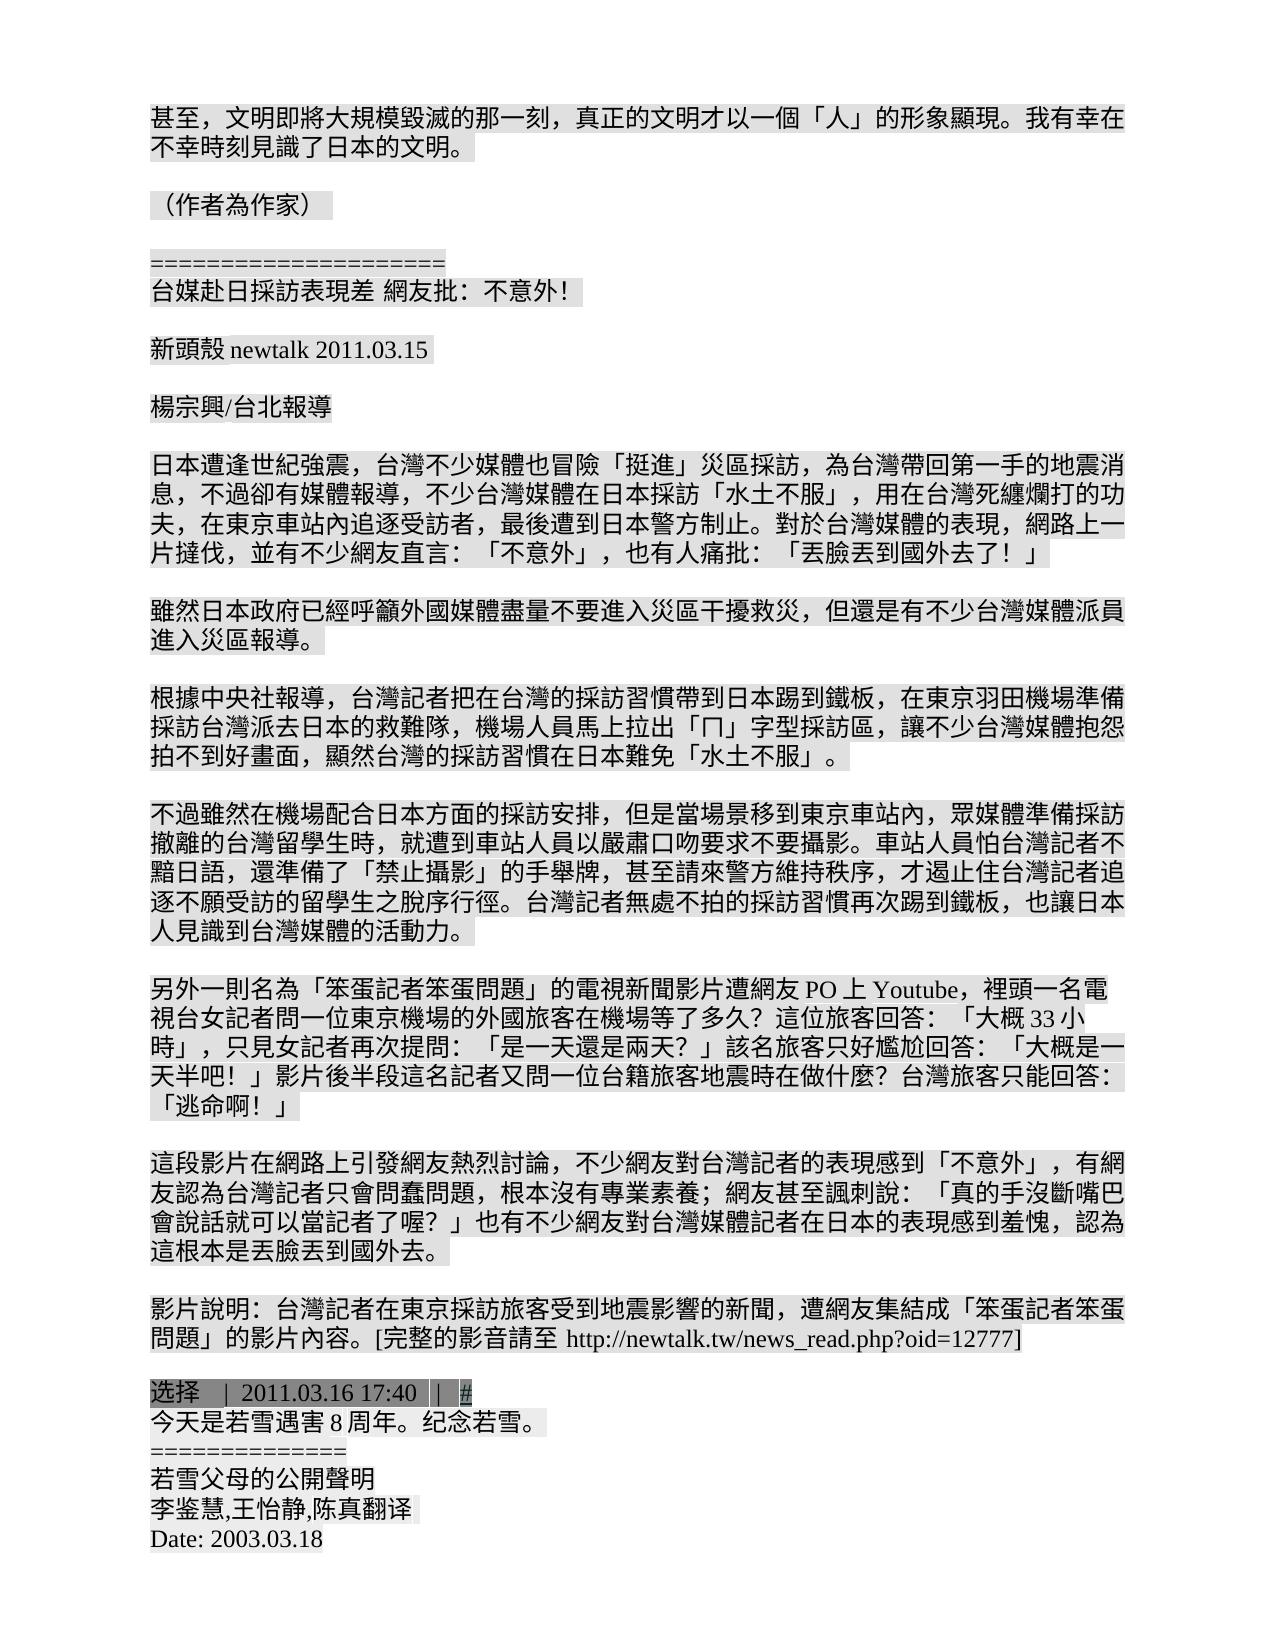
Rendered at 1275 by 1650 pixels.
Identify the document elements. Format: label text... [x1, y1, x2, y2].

text 今天是若雪遇害8周年。纪念若雪。 ============== 若雪父母的公開聲明 李鉴慧,王怡静,陈真翻译 Date: 2003.03.18 [150, 1408, 1125, 1553]
text 做為一個嚮往野蠻的現代人,對於馴化總是帶點排斥,例如像英國那樣的井然有序按步就班,一切都在計劃中,實在有點令人那個. 忘了是哪位英國人說的了(搞不好是我自己說的),英國人連要不要感動恐怕都得依規定辦事. 天啊,真可怕(或天啊好爽),我該尖叫嗎? 這事實上由不得我,尖叫或不尖叫,that is the question. 但馴化的反面理應是類似印度那樣的 "自然" 社會,而絕對不是像台灣這樣的一種窩囊猥瑣躁動自私毫無規矩. 每出門一次,移民之心就加強一分,每天跟這一堆自私躁動的人渣相聚於小島上,實在苦不堪言. 最近給車子保了兩千五百萬的第三責任險,因為活著沒出事是僥倖,撞車或被車撞恐怕才是註定早晚會發生的事. 好好的路他不好好開,偏要衝要搶要逼迫你超速. 除非他精神失常根本缺乏認知判斷能力,或是他家正好有人需要CPR,否則實在沒有理由要那樣子開車或騎車. 在英國開車,每天忙著揮手感謝或比大拇指,因為大家都在忙著讓路,你讓我,我讓你,看誰最會讓;有時在繁忙的十字路口讓路讓到都沒有車子敢動,全停了下來,因為分不清誰在讓誰了. 但在台灣開車卻不是忙著比大拇指讚美或感謝其他駕駛人,而是忙著比中指. 不過當然是偷偷比,萬一讓對方看到你比中指,就有可能會被砍被揍被砸車. 在英國十年,我不曾見過一場車禍,在台灣我一年見到的車禍少說也有50次到100 次,差不多是平均一個禮拜就會見到一次至兩次,而且往往伴隨武打場面. 過去有人說,要看一個國家的文明,要先看他的公共廁所;但我倒覺得這樣看不準;不妨看人們怎麼說話怎麼開車,恐怕還要更加準確許多. 你看,一堆日本人或一堆英國人共處一室,例如車站或車廂內或餐廳,往往安靜得連呼吸都不敢太大聲,深怕打擾別人. 但在台灣或只要有同胞出沒的地方,人不用很多,有時只要兩個就足以讓你痛不欲生,強迫你收聽他家大大小小每件事以及每句對話. 這樣一種民族,稍有不順便哭天搶地,彷彿天崩地裂;只不過是鼻屎大的一點事,也往往表現得好像天大地大那樣非得眾人為之臣服或全世界都該聆聽並且為之垂淚為之彌補為之開河開路不可. 我對文明深度有著這樣一種理解,個人越顯得渺小越是安靜而微不足道,文明就越是深厚. 在這個意義上,印度是偉大的,德國日本英國當然也是,他們不會以為個人的痛苦重要到需要經常去打擾別人,更不用說動輒哭天搶地或爭先恐後哭爸哭母. 平常在公共場所,不管是在什麼地方,我只要讓旁人聽見我講話的聲音或內容,我就會覺得羞愧萬分很可恥. 畢竟一個人實在沒有什麼重要的事會重要到需要去干擾一個陌生人的耳根清靜. 出於歷史上大屠殺與侵略中國的因素,我非常討厭日本這個國家,但我從來不曾因此失去對於這個民族的尊敬; 相反地,我對於中國懷有很深的同胞之情,但我對於華人這個民族卻缺乏敬意;除了鈔票數量崛起,我真的不知道中國還崛起了什麼. 海嘯摧毀萬物,力量很大,但或許仍然還是有著一種無聲無息的力量,默然之間,似乎要比海嘯還要強大. 陳真2011. 03.16.(若雪紀念日) ====================== 司馬觀點：不會哭的日本人（江春男） 蘋果日報2011年 03月16日 從日本千葉到仙台和宮城長達400公里公路上，汽車排成長龍，人人急著回家尋找親人，但不管心情如何焦慮，沒有人插隊或超速，加油站採取限量供應，排隊1、2小時只能買到10公升汽油，限量供應飲用水的學校，限量出售礦泉水的超市，限時開放的公廁，到處可見排數百公尺人群，一切都在等待和忍耐。 法律禁給人添麻煩 避難所一名婦人請求援助時，沒有呼喊，她只低著頭說：「我聯絡不到我的丈夫。」日本人從小就被教育不要打擾別人，不要麻煩別人，日本47個都道府縣制定了「防止打擾條例」，用法律禁止「給別人添麻煩的行為」，地鐵廣播整天都在播放請不要伸腿以免妨礙別人的內容。 三年前韓國釜山射擊場火災導致10名日本旅客遇難，來到釜山的家屬們沒有大聲痛哭，只是跪地低聲啜泣，他們認為表露自己的悲痛會打擾別人，所以日本葬禮很安靜，安靜也代表尊嚴。2004年一名日本人被伊拉克激進組織綁架，輿論一片擔憂，最後他慘遭殺害，他的家人發表聲明說：「對不起，給大家添麻煩了。」 堅忍成為自強動力 讓別人不快，讓別人擔心，讓別人操心，都屬於給人添麻煩範圍，日本小學生的「社會生活教育」第一章第一節就有「不給人添麻煩」這句話。在喪禮上沒哭聲，因為哭會讓人擔心，給別人添麻煩。 先前日本新潟縣發生6.8地震，僅次於阪神大地震，死亡65人，一名兩歲的孩子和媽媽被壓在岩石下面，日本全國為此焦急，孩子的奶奶接受電視採訪時說：「我們正在等候孩子和他的媽媽平安回來，對不起，給大家添了麻煩。」 日本人永遠默默承受苦難，不會哭出來，這在心理學上也許是不健康的，但這種自制、克己、堅忍，也是大和民族自強不息的動力。 ============ 胡晴舫：人在東京大地震 (節錄) 【聯合報╱胡晴舫】 2011.03.14 07:23 pm 車站 靜如教堂 東京各大樓即刻開放空間，供應茶水毛毯，讓民眾入內避難，便利商店免費提供飲食，商家主動在門口擺上熱湯。夜幕降臨，溫度驟降，有些災區下起雪來。沒有了大眾運輸，許多東京上班族嘗試在寒夜徒步回家，六本木到新宿一小時，到橫濱大約八小時。全城塞車，車燈閃亮如聖誕燈飾，不聞一聲喇叭。兩旁夾道魚貫人群，井然有序，不推不擠，好像剛從武道場散場回家的演唱會觀眾。 渋谷車站前擠滿回不了家的群眾，巴士停駛，地鐵站鐵門拉下，一向把手機當身體器官般依賴的東京人在公共電話前大排長龍，等著跟家人報平安。沒人掄起拳頭敲打鐵門，沒人哭泣喊叫，沒人趁機大發政治議論。縱使滿坑滿谷都是人，那個夜晚，平時吵雜震天的渋谷車站卻安靜得有如一座露天教堂。 百貨公司走道坐滿了避難民眾，有的吃麵包，有的讀雜誌，有的閉目，儘管餘震不斷，臉上肌肉不動，也不出聲，各自安頓下來，準備漫漫長夜。高掛渋谷街頭的電視畫面映出遭海嘯夷成平地的臨海村鎮，漁船赫然矗立路中央，市公所不見了，汽車跑上屋頂，煉油廠鎮夜大火燒不歇，燃亮了本應隨著日落沉入黑暗的大海。 搬來東京近一年，我承認個人對日本社會一直有點意見，小到女性冬日為求時髦競穿皮草，市面販賣海豚肉，大到階級觀念、種族歧見、世代正義、性別意識等，尤其東京，就像巴黎、倫敦，對付窮人以及外地人沒有一點好臉色。作點露骨懺情，我的態度傾向太宰治，暗地有點「若你們說做人就得這樣，那從此請別把我算作人」的倔強。當規模九點零強震發生，政府單位第一時間就位救災，企業慷慨襄助，人民自發互助，一切悶不吭聲卻迅速進行，他們的冷靜自持卻令人由衷折服。 不幸 彰顯文明 不由得，我這個誓不為人的下流人也要讚嘆，這是貨真價實的文明。文明不祇是蓋幾座歌劇院、滿城美食咖啡館，也不祇是炫耀異國經驗，身穿川久保玲用iPhone談羅蘭巴特。地震，海嘯，火山，颶風，一次次，地球無情提醒了人類，你手上那點所謂的文明根本不算什麼，隨時眨眼就消滅殆盡，管它巨大如羅馬帝國，或先進如核子反應爐。最終，文明其實關乎人的終極質地，展現在人類作為一個物種如何對待彼此的方式，以及他為了維護生命價值而個別採取的集體行為。 甚至，文明即將大規模毀滅的那一刻，真正的文明才以一個「人」的形象顯現。我有幸在不幸時刻見識了日本的文明。 （作者為作家） ===================== 台媒赴日採訪表現差 網友批：不意外！ 新頭殼newtalk 2011.03.15 楊宗興/台北報導 日本遭逢世紀強震，台灣不少媒體也冒險「挺進」災區採訪，為台灣帶回第一手的地震消息，不過卻有媒體報導，不少台灣媒體在日本採訪「水土不服」，用在台灣死纏爛打的功夫，在東京車站內追逐受訪者，最後遭到日本警方制止。對於台灣媒體的表現，網路上一片撻伐，並有不少網友直言：「不意外」，也有人痛批：「丟臉丟到國外去了！」 雖然日本政府已經呼籲外國媒體盡量不要進入災區干擾救災，但還是有不少台灣媒體派員進入災區報導。 根據中央社報導，台灣記者把在台灣的採訪習慣帶到日本踢到鐵板，在東京羽田機場準備採訪台灣派去日本的救難隊，機場人員馬上拉出「ㄇ」字型採訪區，讓不少台灣媒體抱怨拍不到好畫面，顯然台灣的採訪習慣在日本難免「水土不服」。 不過雖然在機場配合日本方面的採訪安排，但是當場景移到東京車站內，眾媒體準備採訪撤離的台灣留學生時，就遭到車站人員以嚴肅口吻要求不要攝影。車站人員怕台灣記者不黯日語，還準備了「禁止攝影」的手舉牌，甚至請來警方維持秩序，才遏止住台灣記者追逐不願受訪的留學生之脫序行徑。台灣記者無處不拍的採訪習慣再次踢到鐵板，也讓日本人見識到台灣媒體的活動力。 另外一則名為「笨蛋記者笨蛋問題」的電視新聞影片遭網友PO上Youtube，裡頭一名電視台女記者問一位東京機場的外國旅客在機場等了多久？這位旅客回答：「大概33小時」，只見女記者再次提問：「是一天還是兩天？」該名旅客只好尷尬回答：「大概是一天半吧！」影片後半段這名記者又問一位台籍旅客地震時在做什麼？台灣旅客只能回答：「逃命啊！」 這段影片在網路上引發網友熱烈討論，不少網友對台灣記者的表現感到「不意外」，有網友認為台灣記者只會問蠢問題，根本沒有專業素養；網友甚至諷刺說：「真的手沒斷嘴巴會說話就可以當記者了喔？」也有不少網友對台灣媒體記者在日本的表現感到羞愧，認為這根本是丟臉丟到國外去。 影片說明：台灣記者在東京採訪旅客受到地震影響的新聞，遭網友集結成「笨蛋記者笨蛋問題」的影片內容。[完整的影音請至 http://newtalk.tw/news_read.php?oid=12777] [150, 75, 1125, 1353]
text 选择 | 2011.03.16 17:40 | # [150, 1378, 1125, 1408]
